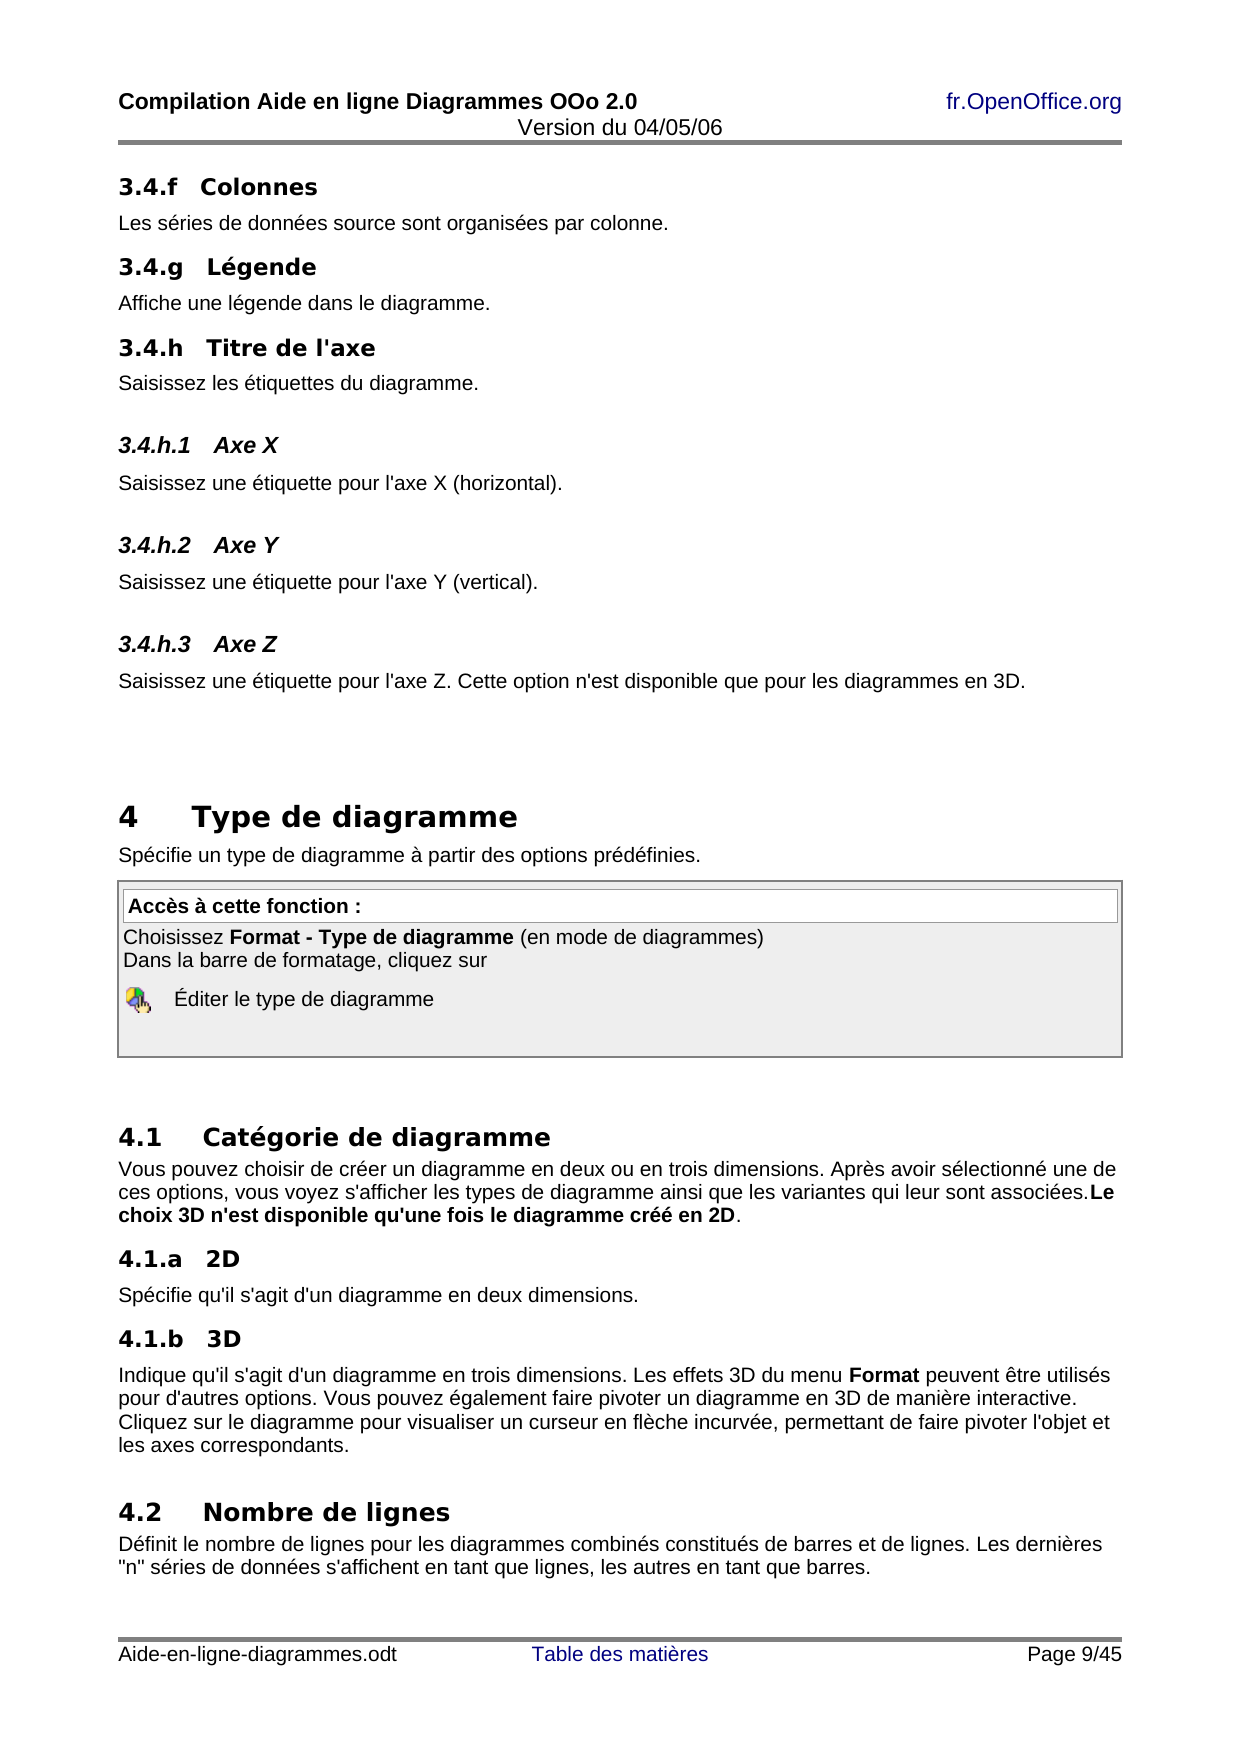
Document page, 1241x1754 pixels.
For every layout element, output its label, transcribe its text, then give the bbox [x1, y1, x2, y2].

text Spécifie qu'il s'agit d'un diagramme en deux dimensions. [118, 1284, 1122, 1307]
subtitle Axe Z [118, 631, 1122, 657]
subtitle Nombre de lignes [118, 1499, 1122, 1528]
table_cell [119, 976, 166, 1023]
text Vous pouvez choisir de créer un diagramme en deux ou en trois dimensions. Après avoir sélectionné une de ces options, vous voyez s'afficher les types de diagramme ainsi que les variantes qui leur sont associées.Le choix 3D n'est disponible qu'une fois le diagramme créé en 2D. [118, 1157, 1122, 1227]
text Saisissez les étiquettes du diagramme. [118, 372, 1122, 395]
subtitle Axe X [118, 433, 1122, 459]
text Les séries de données source sont organisées par colonne. [118, 212, 1122, 235]
table_cell [119, 1023, 1121, 1056]
picture [126, 987, 151, 1013]
table_header Accès à cette fonction : Choisissez Format - Type de diagramme (en mode de diagrammes) Dans la barre de formatage, cliquez sur [119, 882, 1121, 976]
subtitle Titre de l'axe [118, 335, 1122, 361]
text Spécifie un type de diagramme à partir des options prédéfinies. [118, 844, 1122, 867]
text Saisissez une étiquette pour l'axe Z. Cette option n'est disponible que pour les diagrammes en 3D. [118, 670, 1122, 693]
subtitle Légende [118, 254, 1122, 281]
subtitle Catégorie de diagramme [118, 1123, 1122, 1152]
text Affiche une légende dans le diagramme. [118, 292, 1122, 315]
subtitle 3D [118, 1326, 1122, 1353]
text Saisissez une étiquette pour l'axe X (horizontal). [118, 471, 1122, 494]
subtitle Axe Y [118, 532, 1122, 558]
table_cell Éditer le type de diagramme [166, 976, 472, 1023]
subtitle 2D [118, 1246, 1122, 1273]
subtitle Colonnes [118, 174, 1122, 201]
text Indique qu'il s'agit d'un diagramme en trois dimensions. Les effets 3D du menu Format peuvent être utilisés pour d'autres options. Vous pouvez également faire pivoter un diagramme en 3D de manière interactive. Cliquez sur le diagramme pour visualiser un curseur en flèche incurvée, permettant de faire pivoter l'objet et les axes correspondants. [118, 1364, 1122, 1457]
text Saisissez une étiquette pour l'axe Y (vertical). [118, 571, 1122, 594]
table_cell [472, 976, 1121, 1023]
subtitle Type de diagramme [118, 800, 1122, 834]
text Définit le nombre de lignes pour les diagrammes combinés constitués de barres et de lignes. Les dernières "n" séries de données s'affichent en tant que lignes, les autres en tant que barres. [118, 1532, 1122, 1579]
